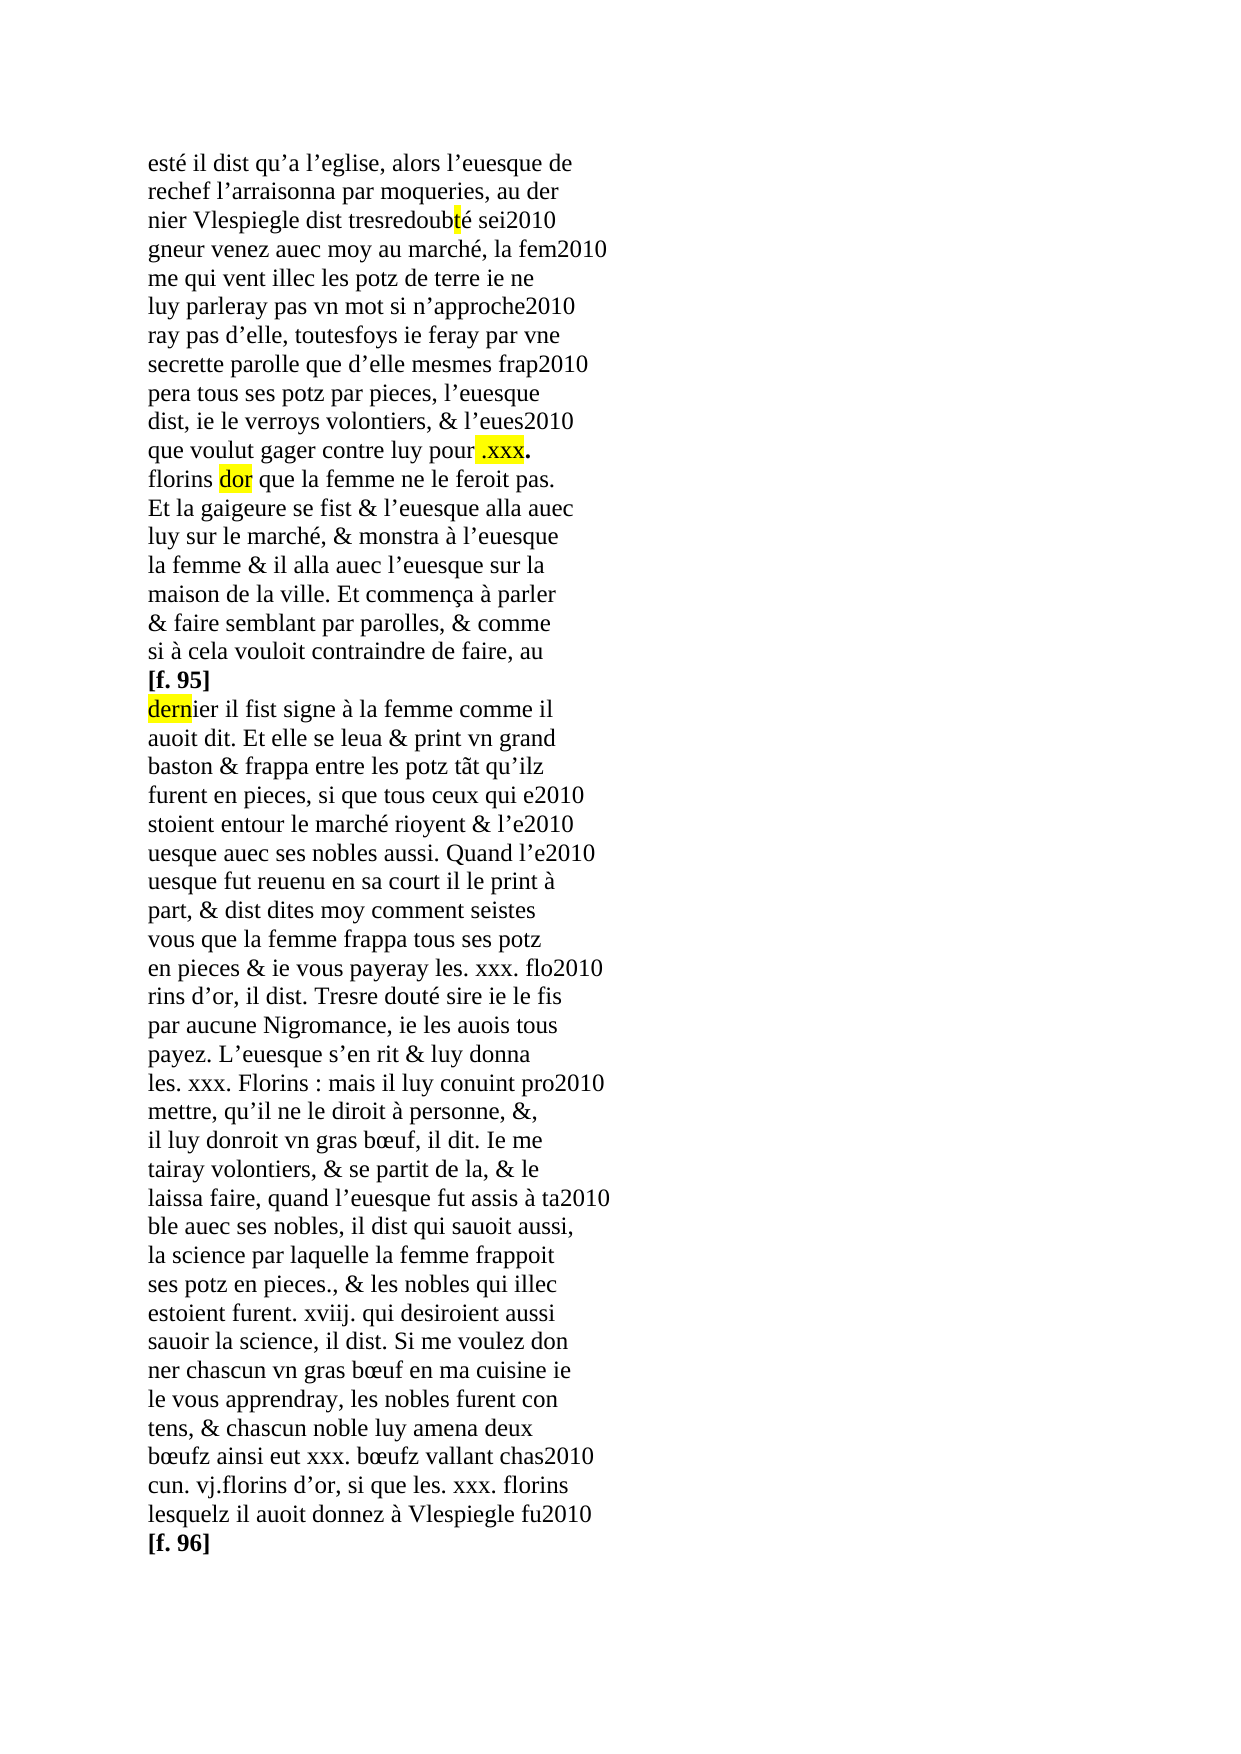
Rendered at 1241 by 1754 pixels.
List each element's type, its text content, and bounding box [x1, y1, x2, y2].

text dernier il fist signe à la femme comme il auoit dit. Et elle se leua & print vn grand baston & frappa entre les potz tãt qu’ilz furent en pieces, si que tous ceux qui e2010 stoient entour le marché rioyent & l’e2010 uesque auec ses nobles aussi. Quand l’e2010 uesque fut reuenu en sa court il le print à part, & dist dites moy comment seistes vous que la femme frappa tous ses potz en pieces & ie vous payeray les. xxx. flo2010 rins d’or, il dist. Tresre douté sire ie le fis par aucune Nigromance, ie les auois tous payez. L’euesque s’en rit & luy donna les. xxx. Florins : mais il luy conuint pro2010 mettre, qu’il ne le diroit à personne, &, il luy donroit vn gras bœuf, il dit. Ie me tairay volontiers, & se partit de la, & le laissa faire, quand l’euesque fut assis à ta2010 ble auec ses nobles, il dist qui sauoit aussi, la science par laquelle la femme frappoit ses potz en pieces., & les nobles qui illec estoient furent. xviij. qui desiroient aussi sauoir la science, il dist. Si me voulez don ner chascun vn gras bœuf en ma cuisine ie le vous apprendray, les nobles furent con tens, & chascun noble luy amena deux bœufz ainsi eut xxx. bœufz vallant chas2010 cun. vj.florins d’or, si que les. xxx. florins lesquelz il auoit donnez à Vlespiegle fu2010 [f. 96] [148, 694, 1093, 1556]
text esté il dist qu’a l’eglise, alors l’euesque de rechef l’arraisonna par moqueries, au der nier Vlespiegle dist tresredoubté sei2010 gneur venez auec moy au marché, la fem2010 me qui vent illec les potz de terre ie ne luy parleray pas vn mot si n’approche2010 ray pas d’elle, toutesfoys ie feray par vne secrette parolle que d’elle mesmes frap2010 pera tous ses potz par pieces, l’euesque dist, ie le verroys volontiers, & l’eues2010 que voulut gager contre luy pour .xxx. florins dor que la femme ne le feroit pas. Et la gaigeure se fist & l’euesque alla auec luy sur le marché, & monstra à l’euesque la femme & il alla auec l’euesque sur la maison de la ville. Et commença à parler & faire semblant par parolles, & comme si à cela vouloit contraindre de faire, au [f. 95] [148, 148, 1093, 694]
